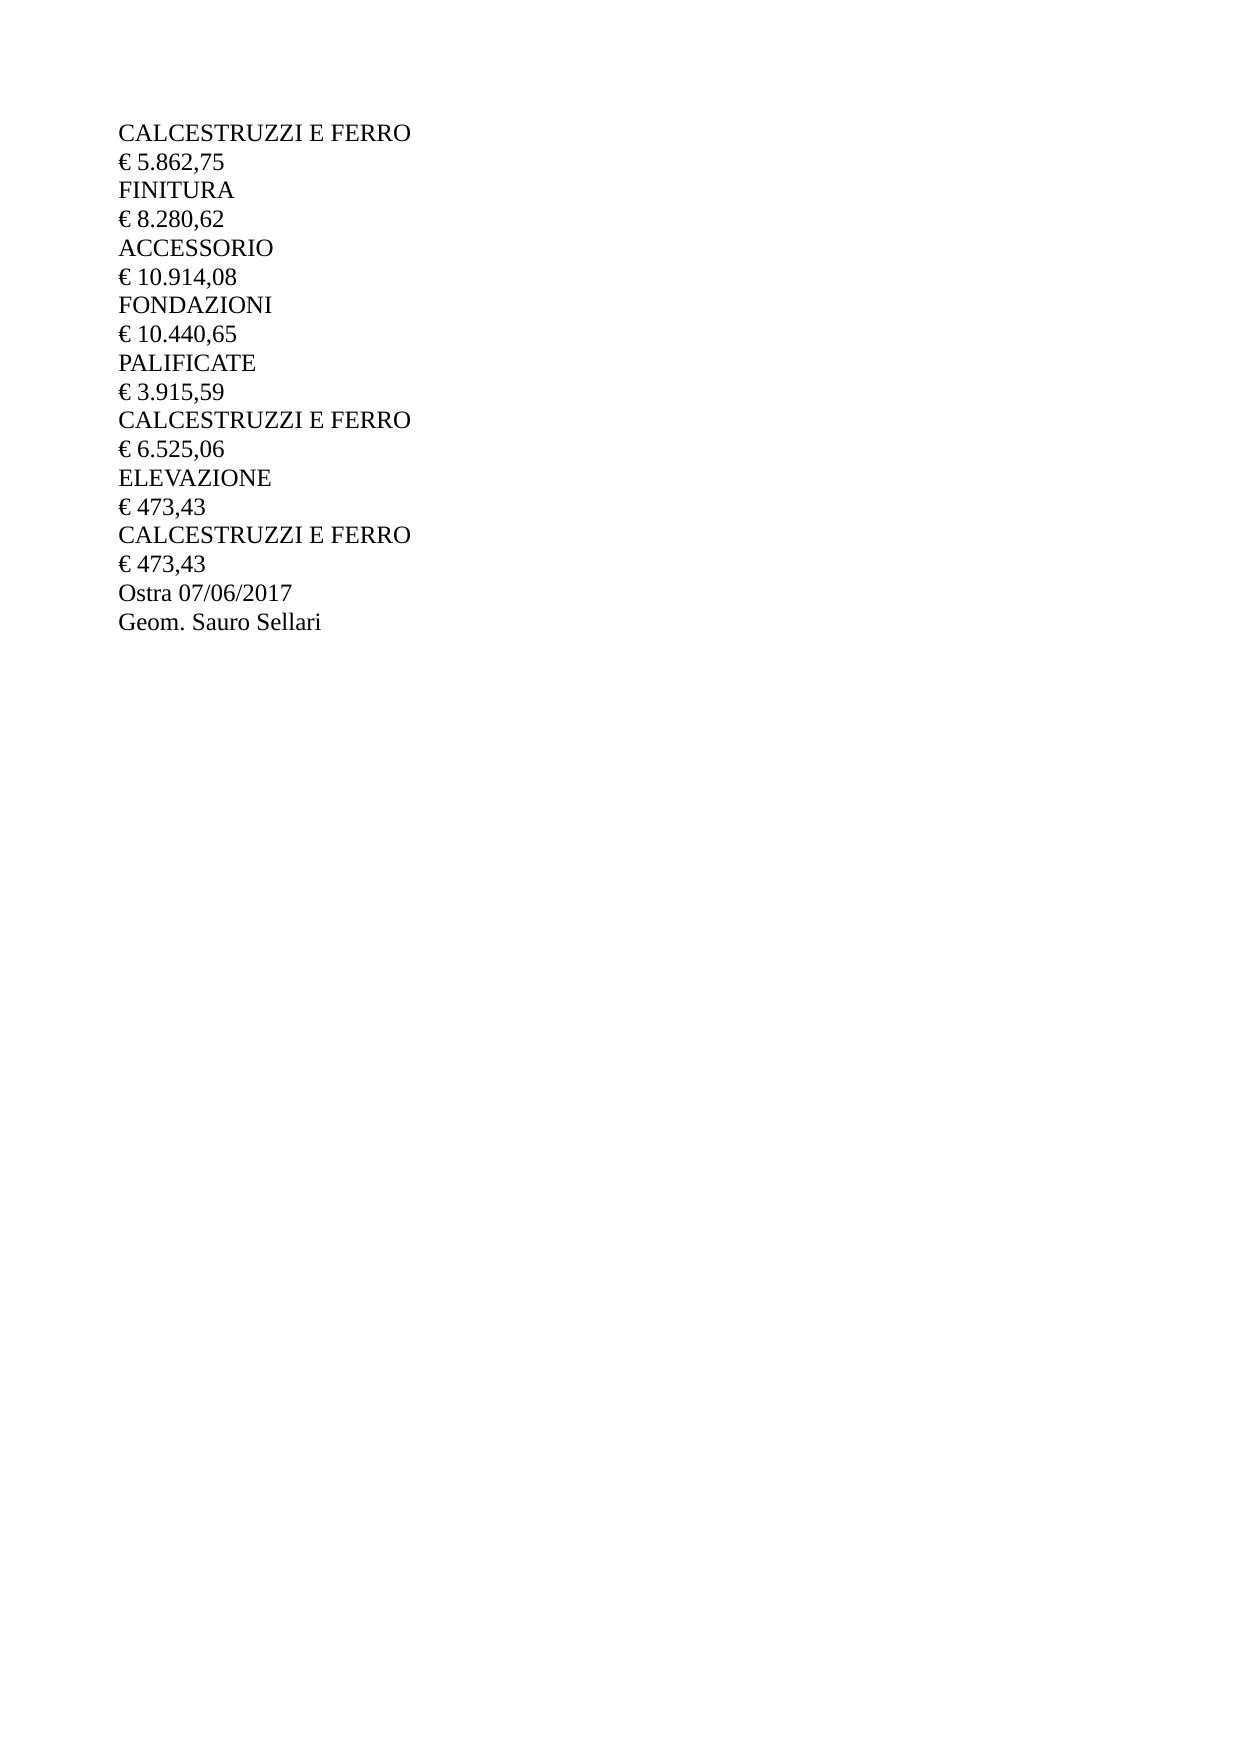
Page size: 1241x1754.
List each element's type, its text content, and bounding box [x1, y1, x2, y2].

text ACCESSORIO [118, 233, 1122, 262]
text € 10.440,65 [118, 319, 1122, 348]
text € 473,43 [118, 549, 1122, 578]
text CALCESTRUZZI E FERRO [118, 118, 1122, 147]
text ELEVAZIONE [118, 463, 1122, 492]
text PALIFICATE [118, 348, 1122, 377]
text € 3.915,59 [118, 377, 1122, 406]
text Geom. Sauro Sellari [118, 607, 1122, 636]
text € 5.862,75 [118, 147, 1122, 176]
text Ostra 07/06/2017 [118, 578, 1122, 607]
text CALCESTRUZZI E FERRO [118, 406, 1122, 434]
text € 8.280,62 [118, 204, 1122, 233]
text CALCESTRUZZI E FERRO [118, 521, 1122, 549]
text € 10.914,08 [118, 262, 1122, 291]
text FINITURA [118, 176, 1122, 204]
text € 473,43 [118, 492, 1122, 521]
text € 6.525,06 [118, 434, 1122, 463]
text FONDAZIONI [118, 291, 1122, 319]
